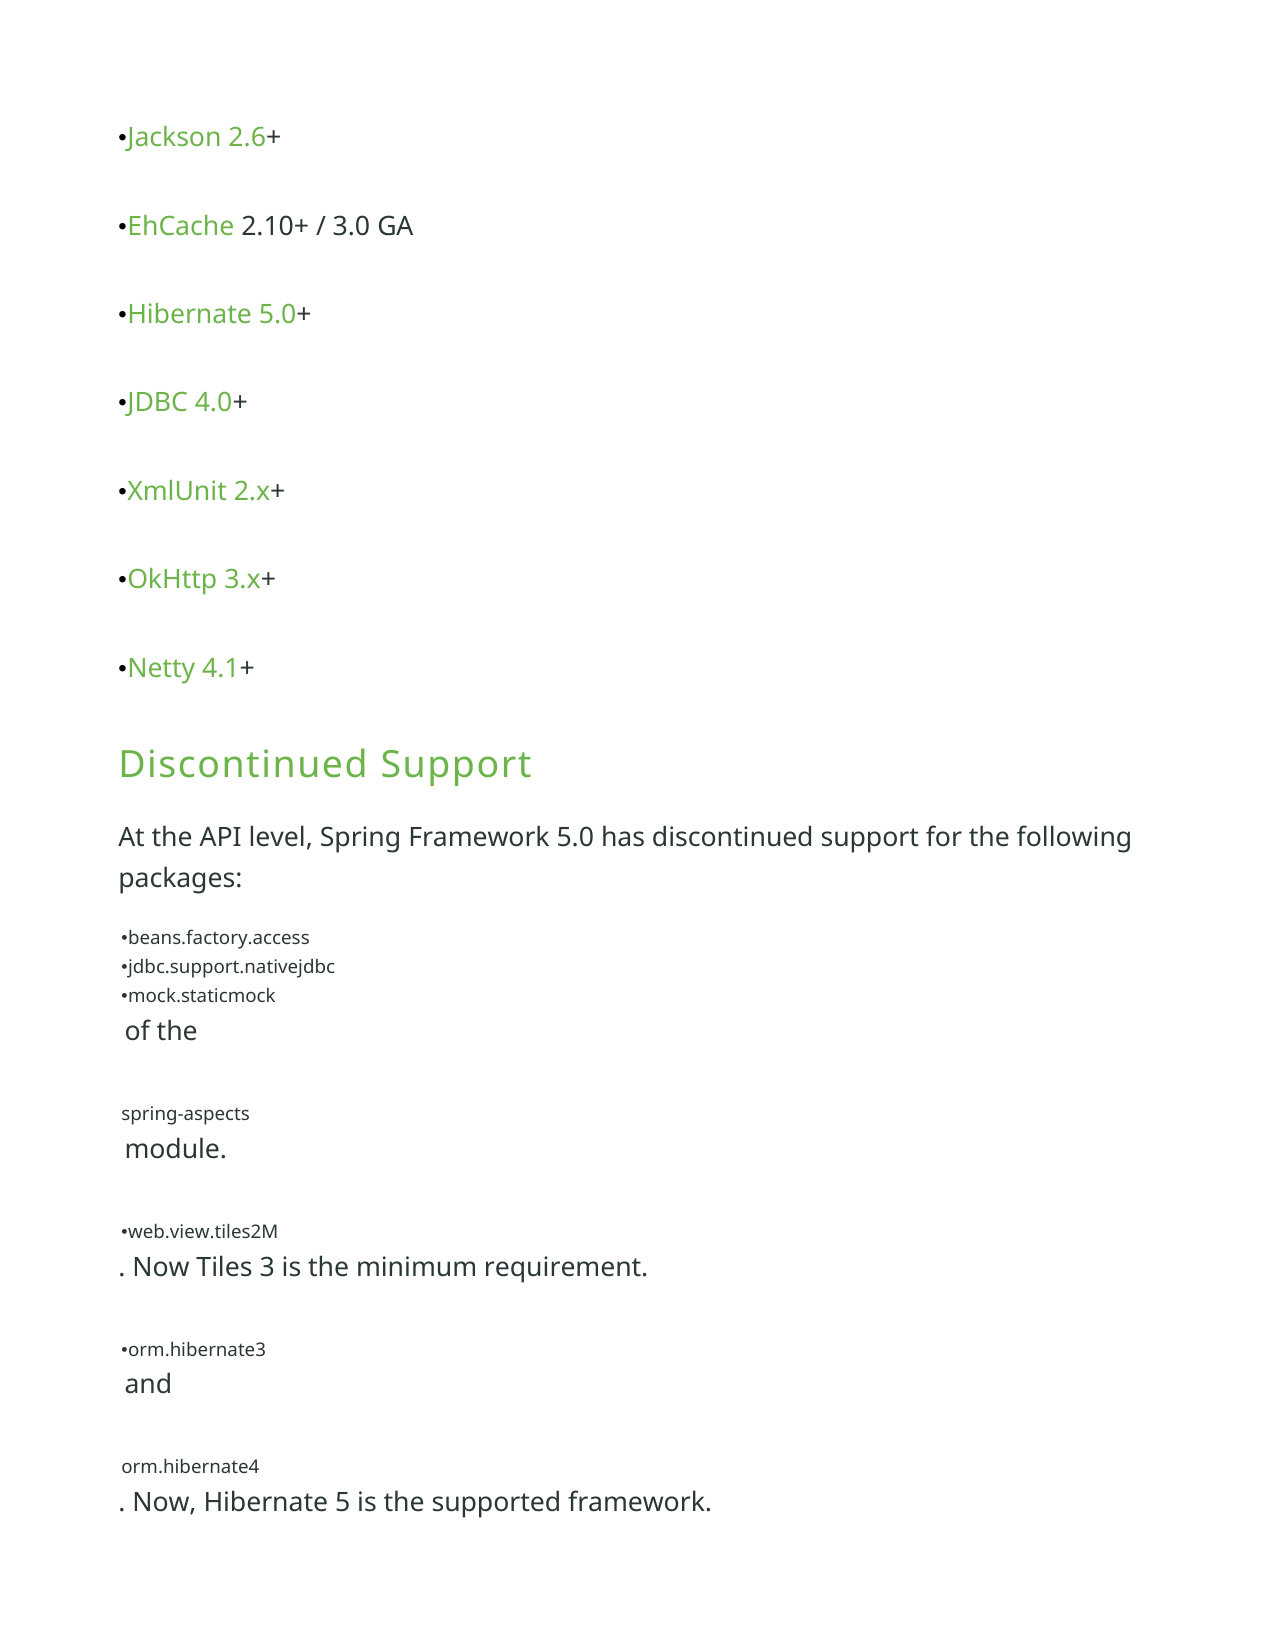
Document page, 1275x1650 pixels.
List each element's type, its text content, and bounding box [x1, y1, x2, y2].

list OkHttp 3.x+ [118, 560, 1157, 596]
list spring-aspects [121, 1101, 1154, 1126]
list XmlUnit 2.x+ [118, 472, 1157, 508]
list jdbc.support.nativejdbc [121, 953, 1154, 979]
list module. [118, 1130, 1157, 1166]
list Hibernate 5.0+ [118, 295, 1157, 331]
list Netty 4.1+ [118, 649, 1157, 685]
list . Now, Hibernate 5 is the supported framework. [118, 1483, 1157, 1519]
list orm.hibernate4 [121, 1454, 1154, 1479]
list beans.factory.access [121, 924, 1154, 950]
list Jackson 2.6+ [118, 118, 1157, 154]
list orm.hibernate3 [121, 1336, 1154, 1361]
text At the API level, Spring Framework 5.0 has discontinued support for the following packages: [118, 818, 1157, 895]
list of the [118, 1012, 1157, 1048]
list and [118, 1365, 1157, 1401]
list . Now Tiles 3 is the minimum requirement. [118, 1247, 1157, 1284]
subtitle Discontinued Support [118, 737, 1157, 788]
list web.view.tiles2M [121, 1218, 1154, 1244]
list JDBC 4.0+ [118, 383, 1157, 419]
list mock.staticmock [121, 983, 1154, 1008]
list EhCache 2.10+ / 3.0 GA [118, 207, 1157, 243]
